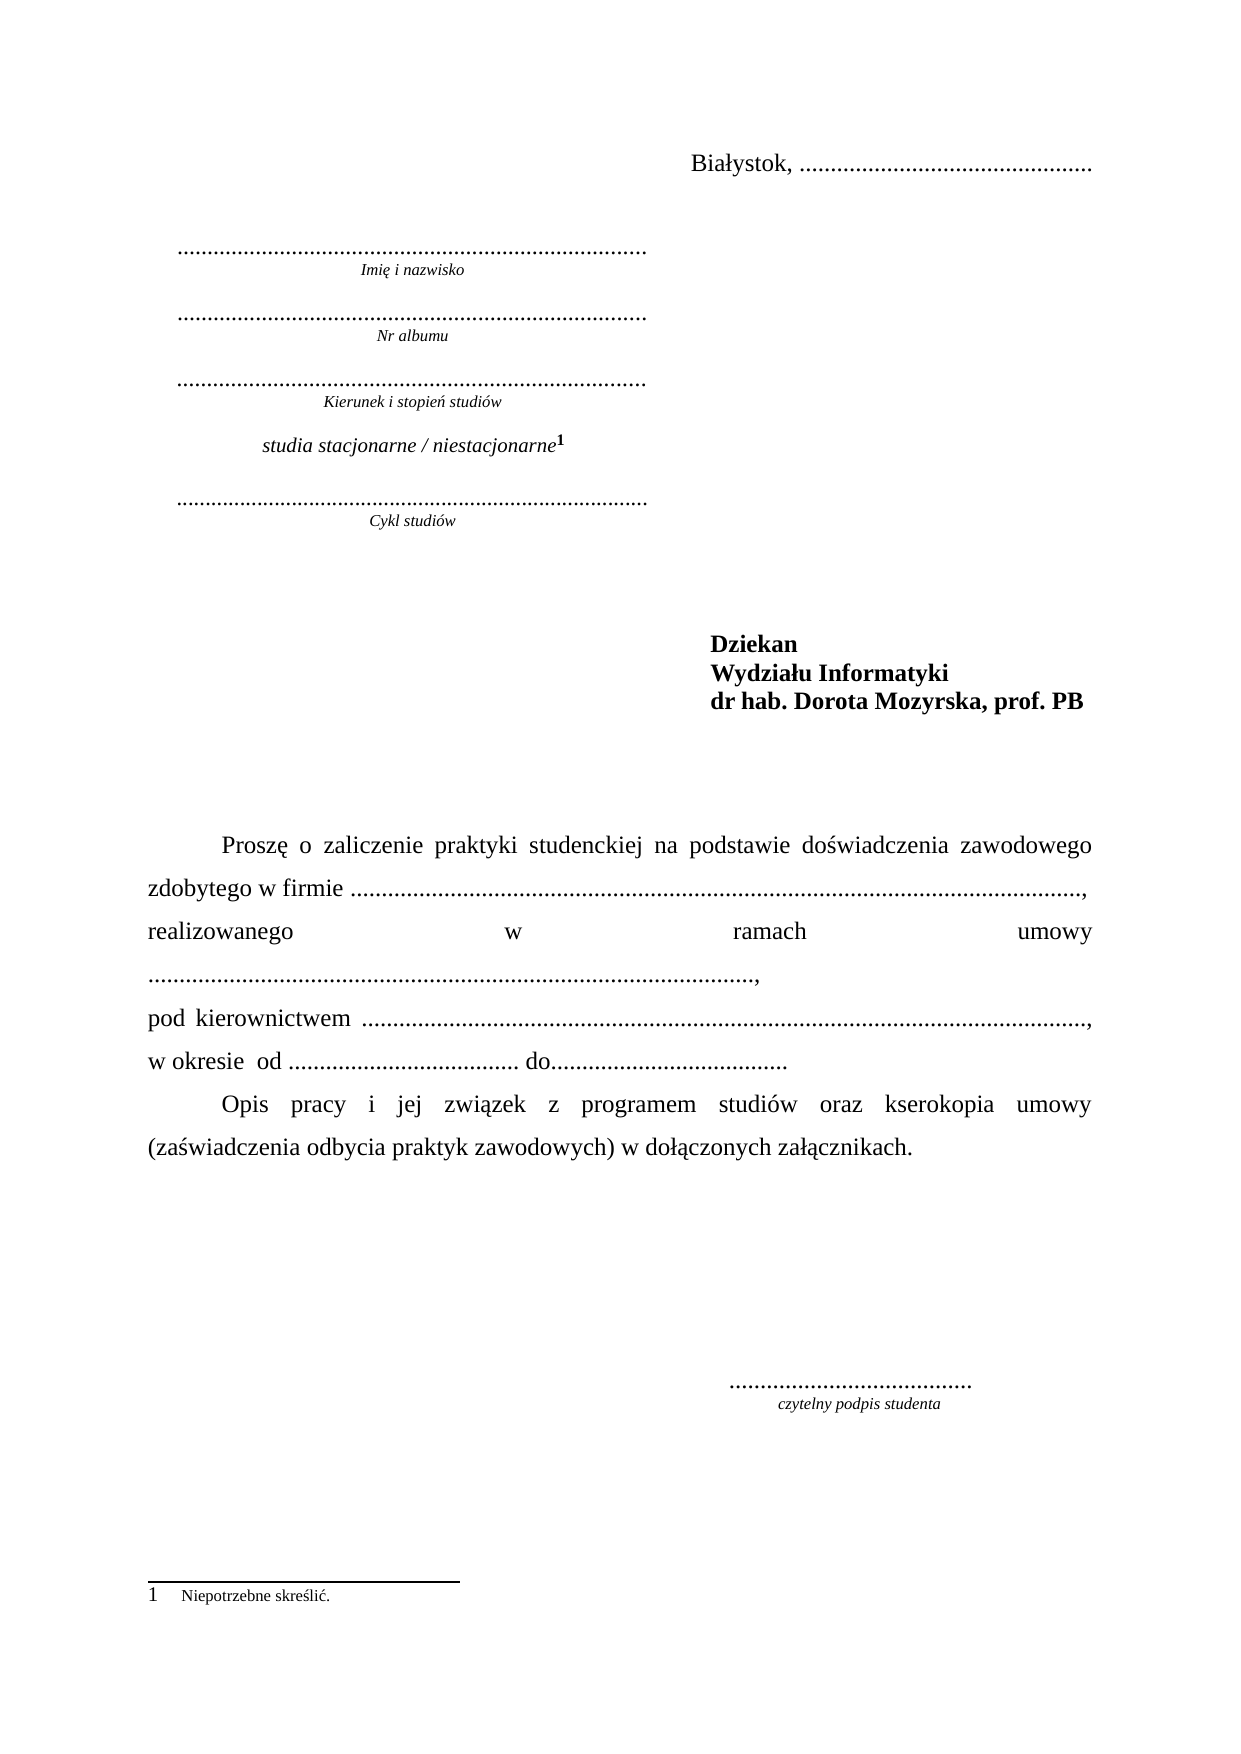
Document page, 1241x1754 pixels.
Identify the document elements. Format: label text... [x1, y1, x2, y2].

text Opis pracy i jej związek z programem studiów oraz kserokopia umowy (zaświadczenia odbycia praktyk zawodowych) w dołączonych załącznikach. [148, 1089, 1092, 1161]
text Dziekan [710, 629, 1092, 658]
text dr hab. Dorota Mozyrska, prof. PB [710, 686, 1092, 715]
text Białystok, ............................................... [148, 148, 1092, 176]
table_header Imię i nazwisko Nr albumu Kierunek i stopień studiów studia stacjonarne / niestacjonarne Cykl studiów [148, 176, 679, 571]
text realizowanego w ramach umowy ................................................................................................., pod kierownictwem ...................................................................................................................., w okresie od ..................................... do...................................... [148, 916, 1092, 1074]
text czytelny podpis studenta [148, 1393, 1092, 1413]
text Wydziału Informatyki [710, 658, 1092, 686]
text Proszę o zaliczenie praktyki studenckiej na podstawie doświadczenia zawodowego zdobytego w firmie ....................................................................................................................., [148, 830, 1092, 902]
table_header [679, 176, 1092, 571]
